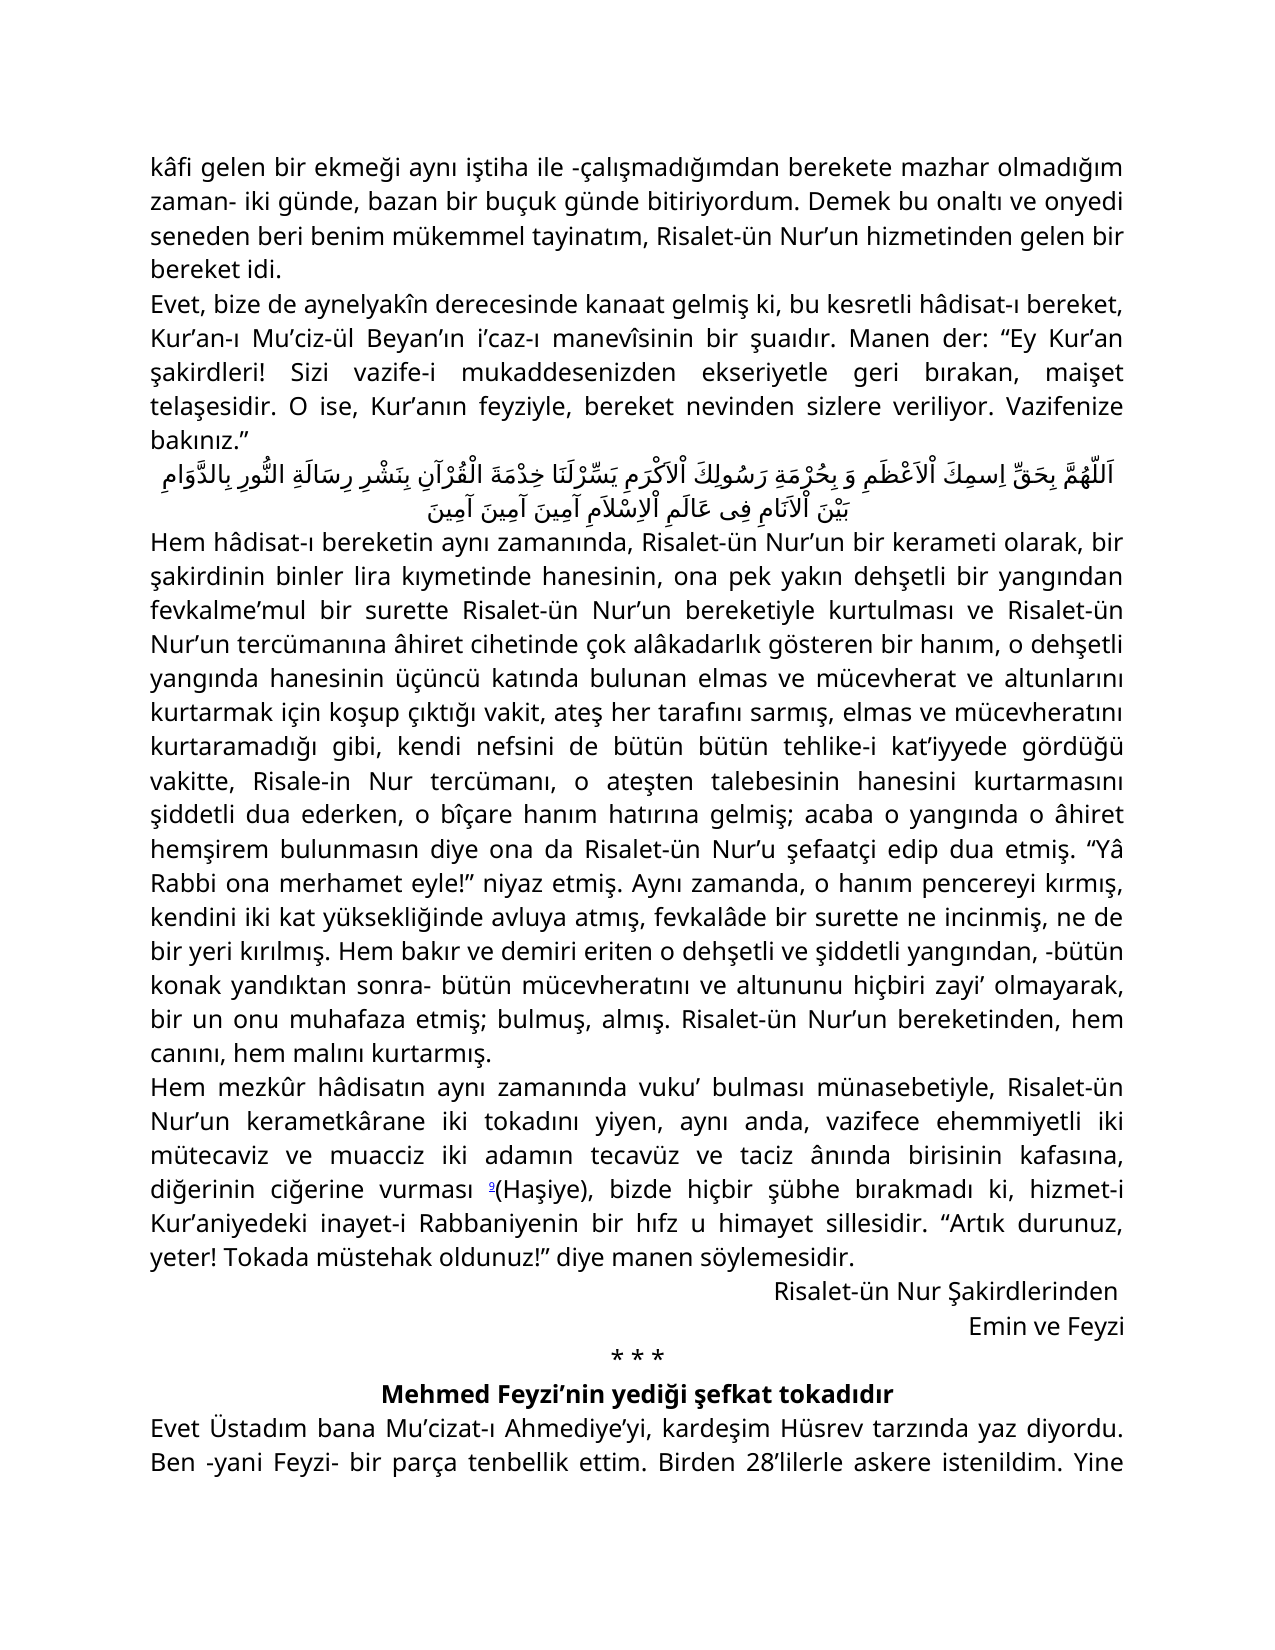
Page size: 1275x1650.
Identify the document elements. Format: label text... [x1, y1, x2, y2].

text Hem mezkûr hâdisatın aynı zamanında vuku’ bulması münasebetiyle, Risalet-ün Nur’un kerametkârane iki tokadını yiyen, aynı anda, vazifece ehemmiyetli iki mütecaviz ve muacciz iki adamın tecavüz ve taciz ânında birisinin kafasına, diğerinin ciğerine vurması 9(Haşiye), bizde hiçbir şübhe bırakmadı ki, hizmet-i Kur’aniyedeki inayet-i Rabbaniyenin bir hıfz u himayet sillesidir. “Artık durunuz, yeter! Tokada müstehak oldunuz!” diye manen söylemesidir. [150, 1070, 1125, 1274]
text Evet Üstadım bana Mu’cizat-ı Ahmediye’yi, kardeşim Hüsrev tarzında yaz diyordu. Ben -yani Feyzi- bir parça tenbellik ettim. Birden 28’lilerle askere istenildim. Yine [150, 1410, 1125, 1478]
text Evet, bize de aynelyakîn derecesinde kanaat gelmiş ki, bu kesretli hâdisat-ı bereket, Kur’an-ı Mu’ciz-ül Beyan’ın i’caz-ı manevîsinin bir şuaıdır. Manen der: “Ey Kur’an şakirdleri! Sizi vazife-i mukaddesenizden ekseriyetle geri bırakan, maişet telaşesidir. O ise, Kur’anın feyziyle, bereket nevinden sizlere veriliyor. Vazifenize bakınız.” [150, 286, 1125, 457]
text kâfi gelen bir ekmeği aynı iştiha ile -çalışmadığımdan berekete mazhar olmadığım zaman- iki günde, bazan bir buçuk günde bitiriyordum. Demek bu onaltı ve onyedi seneden beri benim mükemmel tayinatım, Risalet-ün Nur’un hizmetinden gelen bir bereket idi. [150, 150, 1125, 286]
text اَللّهُمَّ بِحَقِّ اِسمِكَ اْلاَعْظَمِ وَ بِحُرْمَةِ رَسُولِكَ اْلاَكْرَمِ يَسِّرْلَنَا خِدْمَةَ الْقُرْآنِ بِنَشْرِ رِسَالَةِ النُّورِ بِالدَّوَامِ بَيْنَ اْلاَنَامِ فِى عَالَمِ اْلاِسْلاَمِ آمِينَ آمِينَ آمِينَ [150, 457, 1125, 525]
text Risalet-ün Nur Şakirdlerinden Emin ve Feyzi [150, 1274, 1125, 1342]
subtitle Mehmed Feyzi’nin yediği şefkat tokadıdır [150, 1376, 1125, 1410]
text * * * [150, 1342, 1125, 1376]
text Hem hâdisat-ı bereketin aynı zamanında, Risalet-ün Nur’un bir kerameti olarak, bir şakirdinin binler lira kıymetinde hanesinin, ona pek yakın dehşetli bir yangından fevkalme’mul bir surette Risalet-ün Nur’un bereketiyle kurtulması ve Risalet-ün Nur’un tercümanına âhiret cihetinde çok alâkadarlık gösteren bir hanım, o dehşetli yangında hanesinin üçüncü katında bulunan elmas ve mücevherat ve altunlarını kurtarmak için koşup çıktığı vakit, ateş her tarafını sarmış, elmas ve mücevheratını kurtaramadığı gibi, kendi nefsini de bütün bütün tehlike-i kat’iyyede gördüğü vakitte, Risale-in Nur tercümanı, o ateşten talebesinin hanesini kurtarmasını şiddetli dua ederken, o bîçare hanım hatırına gelmiş; acaba o yangında o âhiret hemşirem bulunmasın diye ona da Risalet-ün Nur’u şefaatçi edip dua etmiş. “Yâ Rabbi ona merhamet eyle!” niyaz etmiş. Aynı zamanda, o hanım pencereyi kırmış, kendini iki kat yüksekliğinde avluya atmış, fevkalâde bir surette ne incinmiş, ne de bir yeri kırılmış. Hem bakır ve demiri eriten o dehşetli ve şiddetli yangından, -bütün konak yandıktan sonra- bütün mücevheratını ve altununu hiçbiri zayi’ olmayarak, bir un onu muhafaza etmiş; bulmuş, almış. Risalet-ün Nur’un bereketinden, hem canını, hem malını kurtarmış. [150, 525, 1125, 1070]
